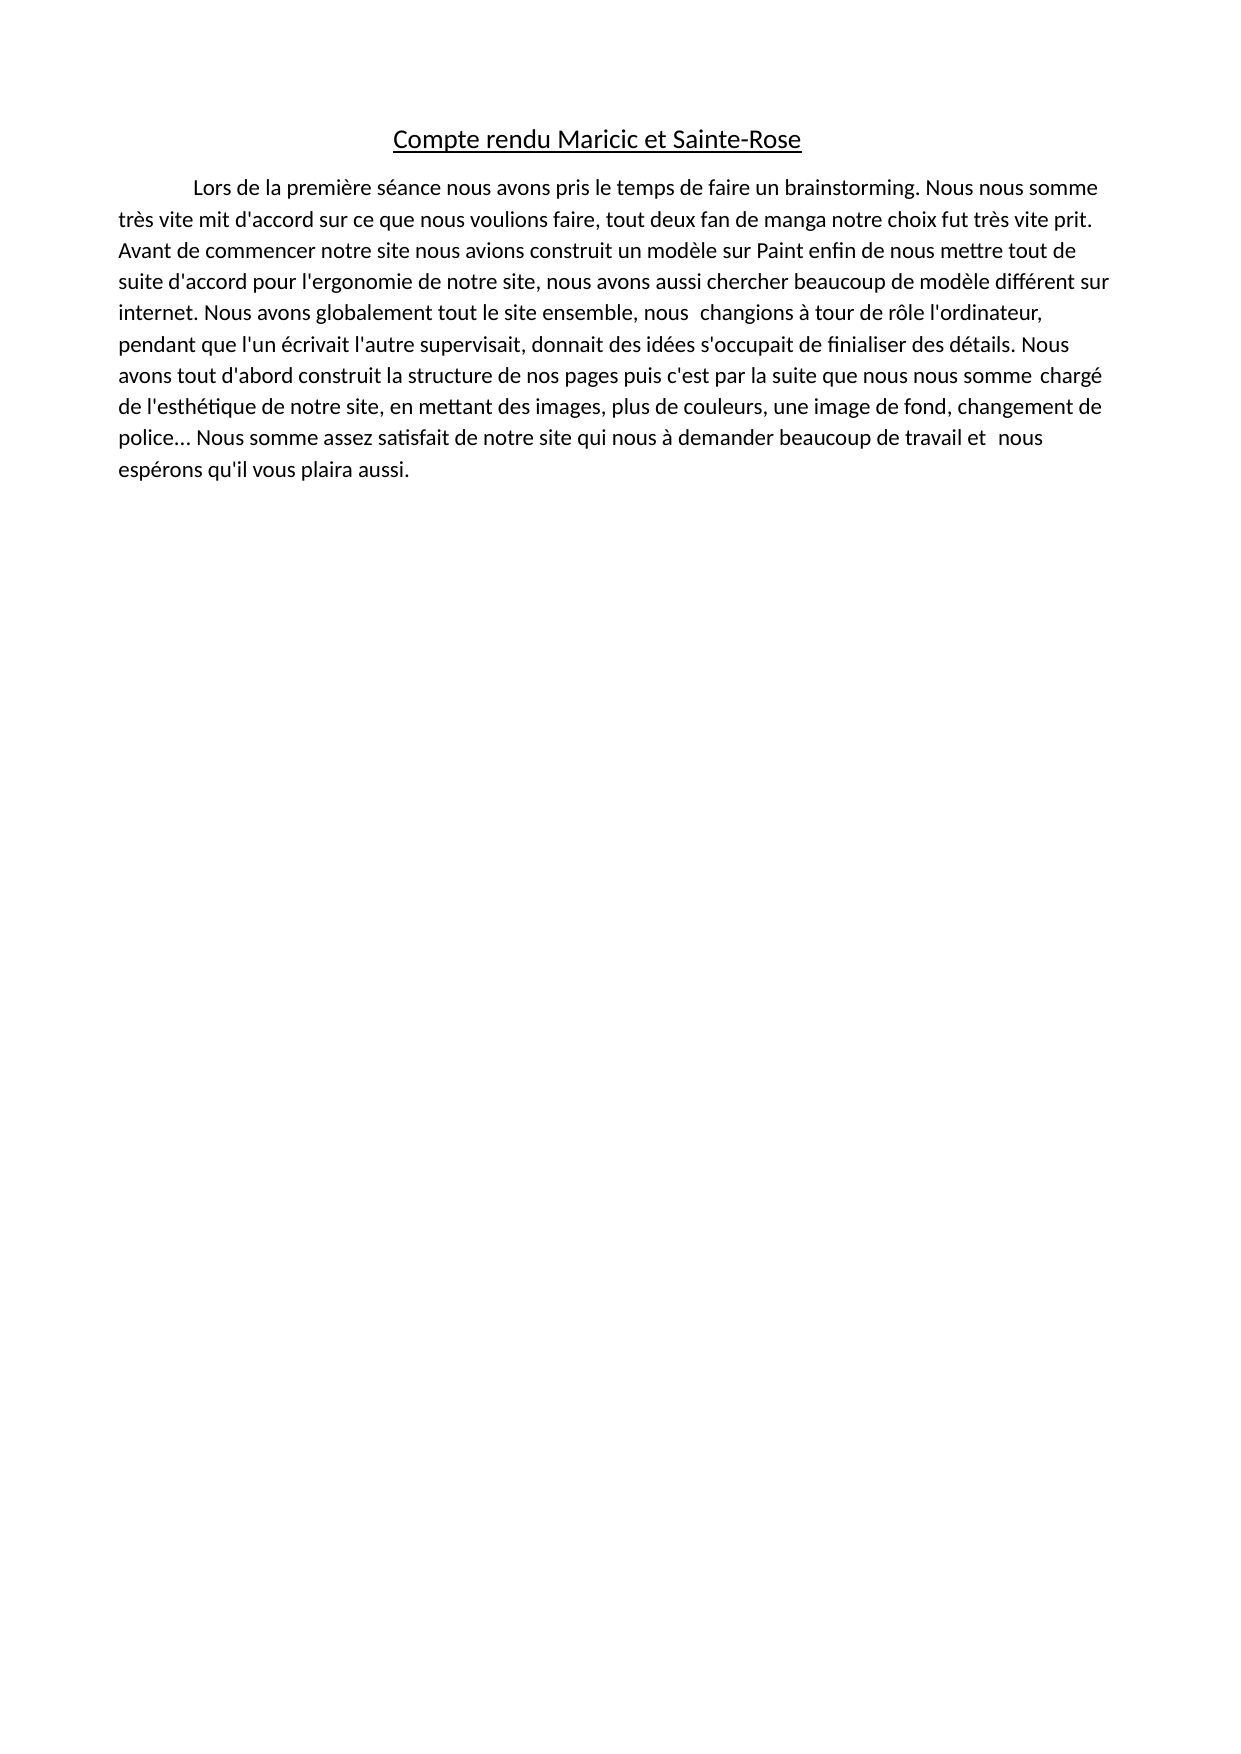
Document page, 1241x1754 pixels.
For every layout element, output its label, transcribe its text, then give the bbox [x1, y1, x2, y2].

text Compte rendu Maricic et Sainte-Rose [118, 118, 1122, 156]
text Lors de la première séance nous avons pris le temps de faire un brainstorming. Nous nous somme très vite mit d'accord sur ce que nous voulions faire, tout deux fan de manga notre choix fut très vite prit. Avant de commencer notre site nous avions construit un modèle sur Paint enfin de nous mettre tout de suite d'accord pour l'ergonomie de notre site, nous avons aussi chercher beaucoup de modèle différent sur internet. Nous avons globalement tout le site ensemble, nous changions à tour de rôle l'ordinateur, pendant que l'un écrivait l'autre supervisait, donnait des idées s'occupait de finialiser des détails. Nous avons tout d'abord construit la structure de nos pages puis c'est par la suite que nous nous somme chargé de l'esthétique de notre site, en mettant des images, plus de couleurs, une image de fond, changement de police... Nous somme assez satisfait de notre site qui nous à demander beaucoup de travail et nous espérons qu'il vous plaira aussi. [118, 170, 1122, 483]
